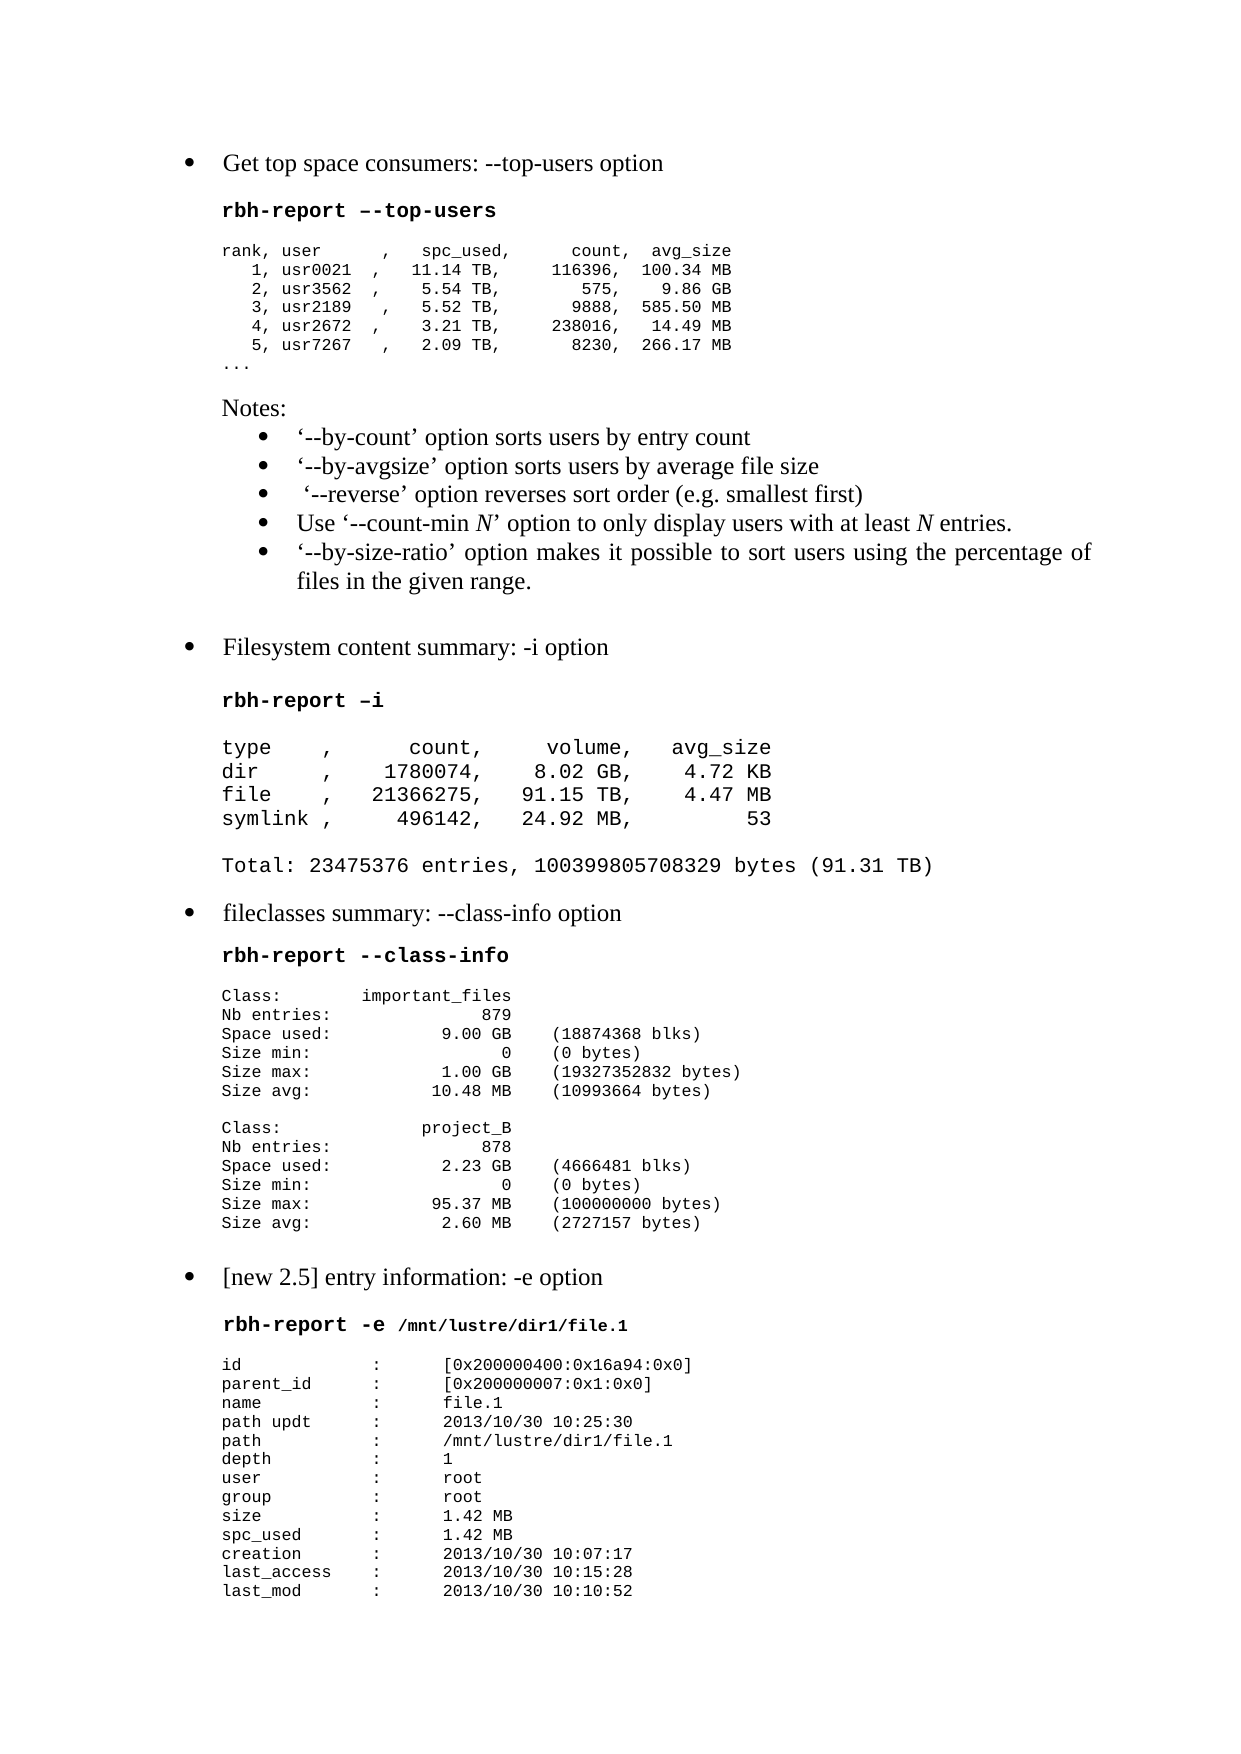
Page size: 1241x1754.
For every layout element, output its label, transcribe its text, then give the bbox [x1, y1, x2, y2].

text name : file.1 [221, 1394, 1093, 1413]
text Space used: 2.23 GB (4666481 blks) [221, 1158, 1093, 1176]
text Size avg: 2.60 MB (2727157 bytes) [221, 1214, 1093, 1233]
text 1, usr0021 , 11.14 TB, 116396, 100.34 MB [221, 261, 1093, 280]
text last_mod : 2013/10/30 10:10:52 [221, 1583, 1093, 1602]
text parent_id : [0x200000007:0x1:0x0] [221, 1376, 1093, 1394]
text 5, usr7267 , 2.09 TB, 8230, 266.17 MB [221, 337, 1093, 356]
list Use ‘--count-min N’ option to only display users with at least N entries. [259, 508, 1093, 537]
text rbh-report --class-info [221, 945, 1093, 969]
list [new 2.5] entry information: -e option [185, 1262, 1093, 1291]
text Class: project_B [221, 1120, 1093, 1139]
text ... Notes: [221, 356, 1093, 422]
text Size max: 1.00 GB (19327352832 bytes) [221, 1063, 1093, 1082]
text Size min: 0 (0 bytes) [221, 1176, 1093, 1195]
text depth : 1 [221, 1451, 1093, 1470]
list ‘--reverse’ option reverses sort order (e.g. smallest first) [259, 479, 1093, 508]
text 2, usr3562 , 5.54 TB, 575, 9.86 GB [221, 280, 1093, 299]
text id : [0x200000400:0x16a94:0x0] [148, 1357, 1093, 1376]
text Space used: 9.00 GB (18874368 blks) [221, 1026, 1093, 1044]
text Class: important_files [221, 988, 1093, 1007]
text spc_used : 1.42 MB [221, 1526, 1093, 1545]
text rbh-report –i type , count, volume, avg_size [221, 690, 1093, 761]
list Filesystem content summary: -i option [185, 632, 1093, 661]
list rbh-report -e /mnt/lustre/dir1/file.1 [185, 1291, 1093, 1338]
text path : /mnt/lustre/dir1/file.1 [221, 1432, 1093, 1451]
text Nb entries: 879 [221, 1007, 1093, 1026]
text 4, usr2672 , 3.21 TB, 238016, 14.49 MB [221, 318, 1093, 337]
list ‘--by-size-ratio’ option makes it possible to sort users using the percentage of files in the given range. [259, 537, 1093, 594]
text rank, user , spc_used, count, avg_size [221, 242, 1093, 261]
list Get top space consumers: --top-users option [185, 148, 1093, 176]
text group : root [221, 1489, 1093, 1507]
text symlink , 496142, 24.92 MB, 53 [221, 808, 1093, 832]
text dir , 1780074, 8.02 GB, 4.72 KB [221, 761, 1093, 784]
text Size avg: 10.48 MB (10993664 bytes) [221, 1082, 1093, 1101]
list ‘--by-count’ option sorts users by entry count [259, 422, 1093, 451]
text Total: 23475376 entries, 100399805708329 bytes (91.31 TB) [221, 855, 1093, 879]
text creation : 2013/10/30 10:07:17 [221, 1545, 1093, 1564]
text Size max: 95.37 MB (100000000 bytes) [221, 1195, 1093, 1214]
list fileclasses summary: --class-info option [185, 898, 1093, 927]
text rbh-report –-top-users [185, 200, 1093, 224]
text path updt : 2013/10/30 10:25:30 [221, 1413, 1093, 1432]
text Size min: 0 (0 bytes) [221, 1044, 1093, 1063]
list ‘--by-avgsize’ option sorts users by average file size [259, 451, 1093, 479]
text file , 21366275, 91.15 TB, 4.47 MB [221, 784, 1093, 808]
text user : root [221, 1470, 1093, 1489]
text last_access : 2013/10/30 10:15:28 [221, 1564, 1093, 1583]
text Nb entries: 878 [221, 1139, 1093, 1158]
text size : 1.42 MB [221, 1507, 1093, 1526]
text 3, usr2189 , 5.52 TB, 9888, 585.50 MB [221, 299, 1093, 318]
